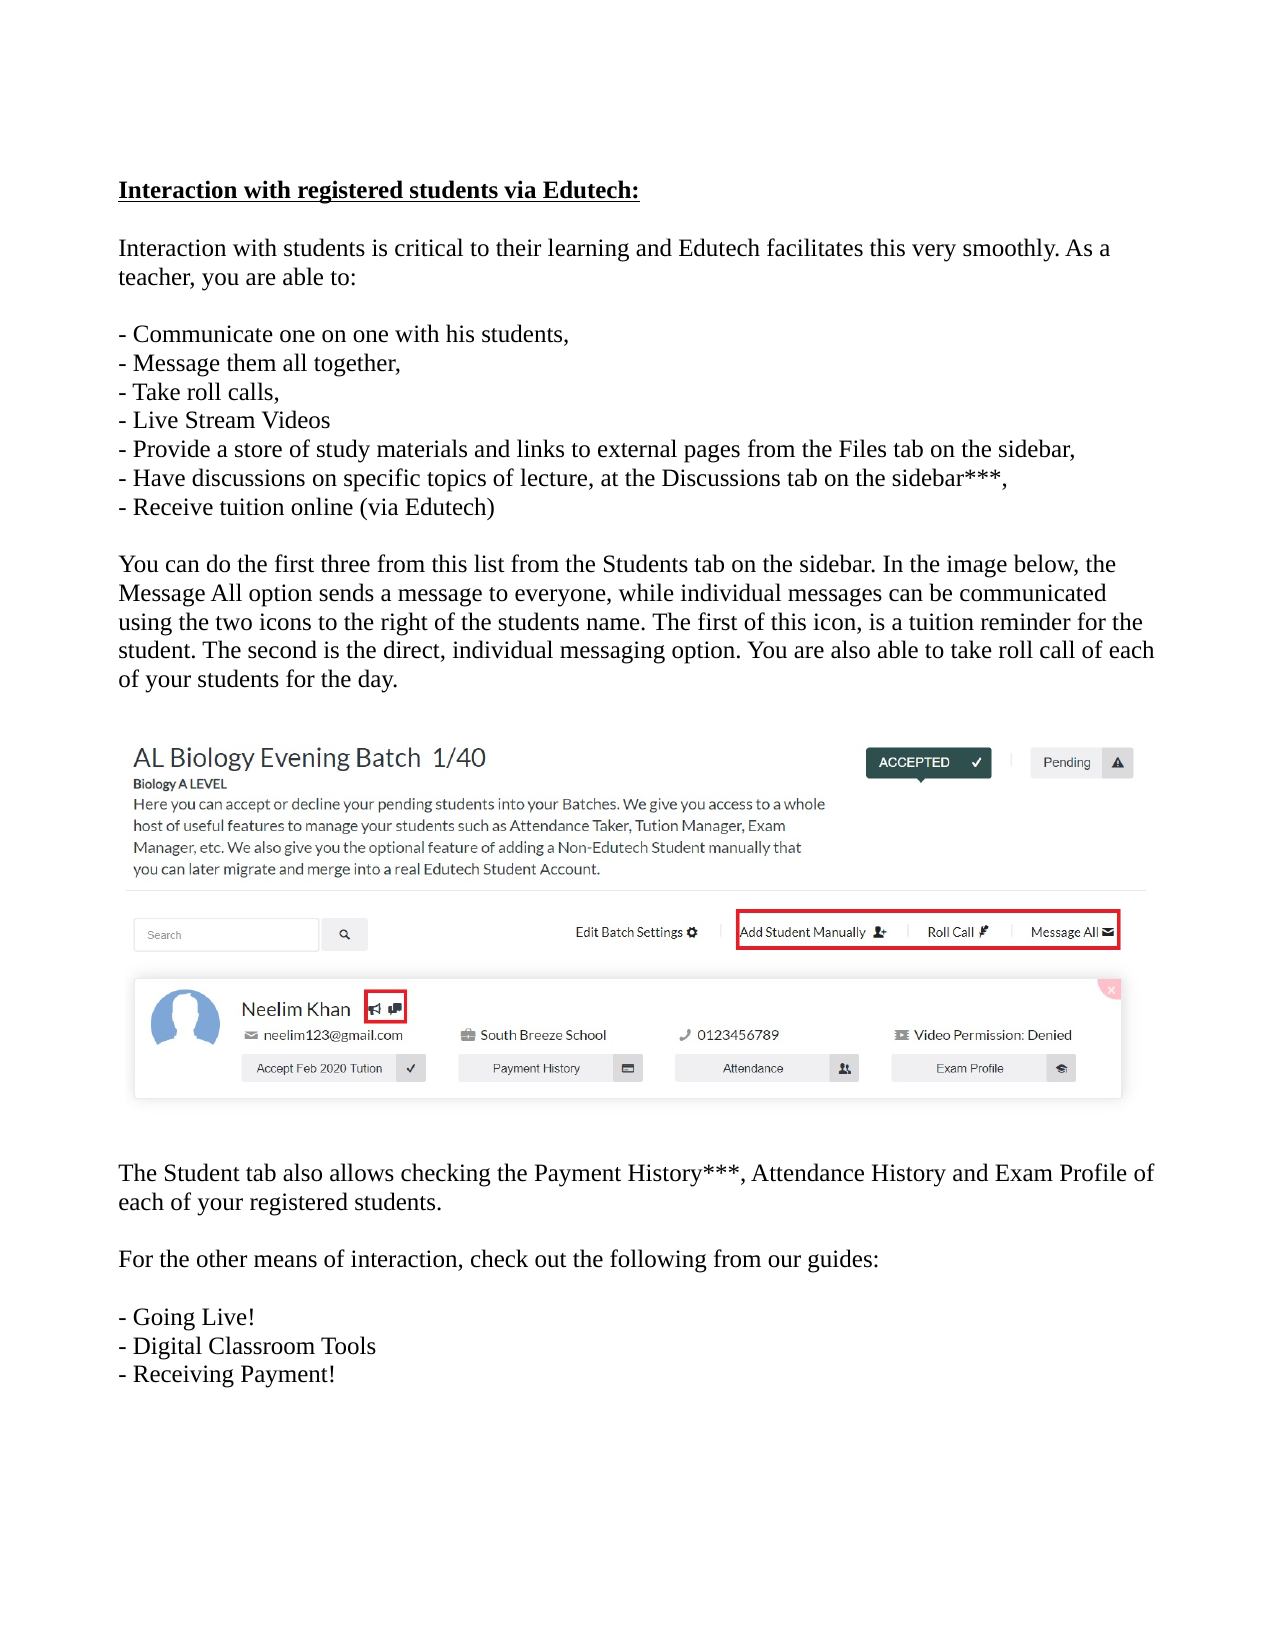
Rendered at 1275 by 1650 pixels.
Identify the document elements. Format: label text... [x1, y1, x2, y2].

text Interaction with students is critical to their learning and Edutech facilitates this very smoothly. As a teacher, you are able to: [118, 233, 1157, 291]
picture [118, 721, 1157, 1130]
text For the other means of interaction, check out the following from our guides: [118, 1244, 1157, 1273]
text - Receiving Payment! [118, 1359, 1157, 1388]
text You can do the first three from this list from the Students tab on the sidebar. In the image below, the Message All option sends a message to everyone, while individual messages can be communicated using the two icons to the right of the students name. The first of this icon, is a tuition reminder for the student. The second is the direct, individual messaging option. You are also able to take roll call of each of your students for the day. [118, 549, 1157, 693]
text The Student tab also allows checking the Payment History***, Attendance History and Exam Profile of each of your registered students. [118, 1158, 1157, 1216]
text - Live Stream Videos [118, 406, 1157, 434]
text - Message them all together, [118, 348, 1157, 377]
text - Receive tuition online (via Edutech) [118, 492, 1157, 521]
text - Have discussions on specific topics of lecture, at the Discussions tab on the sidebar***, [118, 463, 1157, 492]
text Interaction with registered students via Edutech: [118, 176, 1157, 204]
text - Provide a store of study materials and links to external pages from the Files tab on the sidebar, [118, 434, 1157, 463]
text - Going Live! [118, 1302, 1157, 1331]
text - Take roll calls, [118, 377, 1157, 406]
text - Digital Classroom Tools [118, 1331, 1157, 1359]
text - Communicate one on one with his students, [118, 319, 1157, 348]
